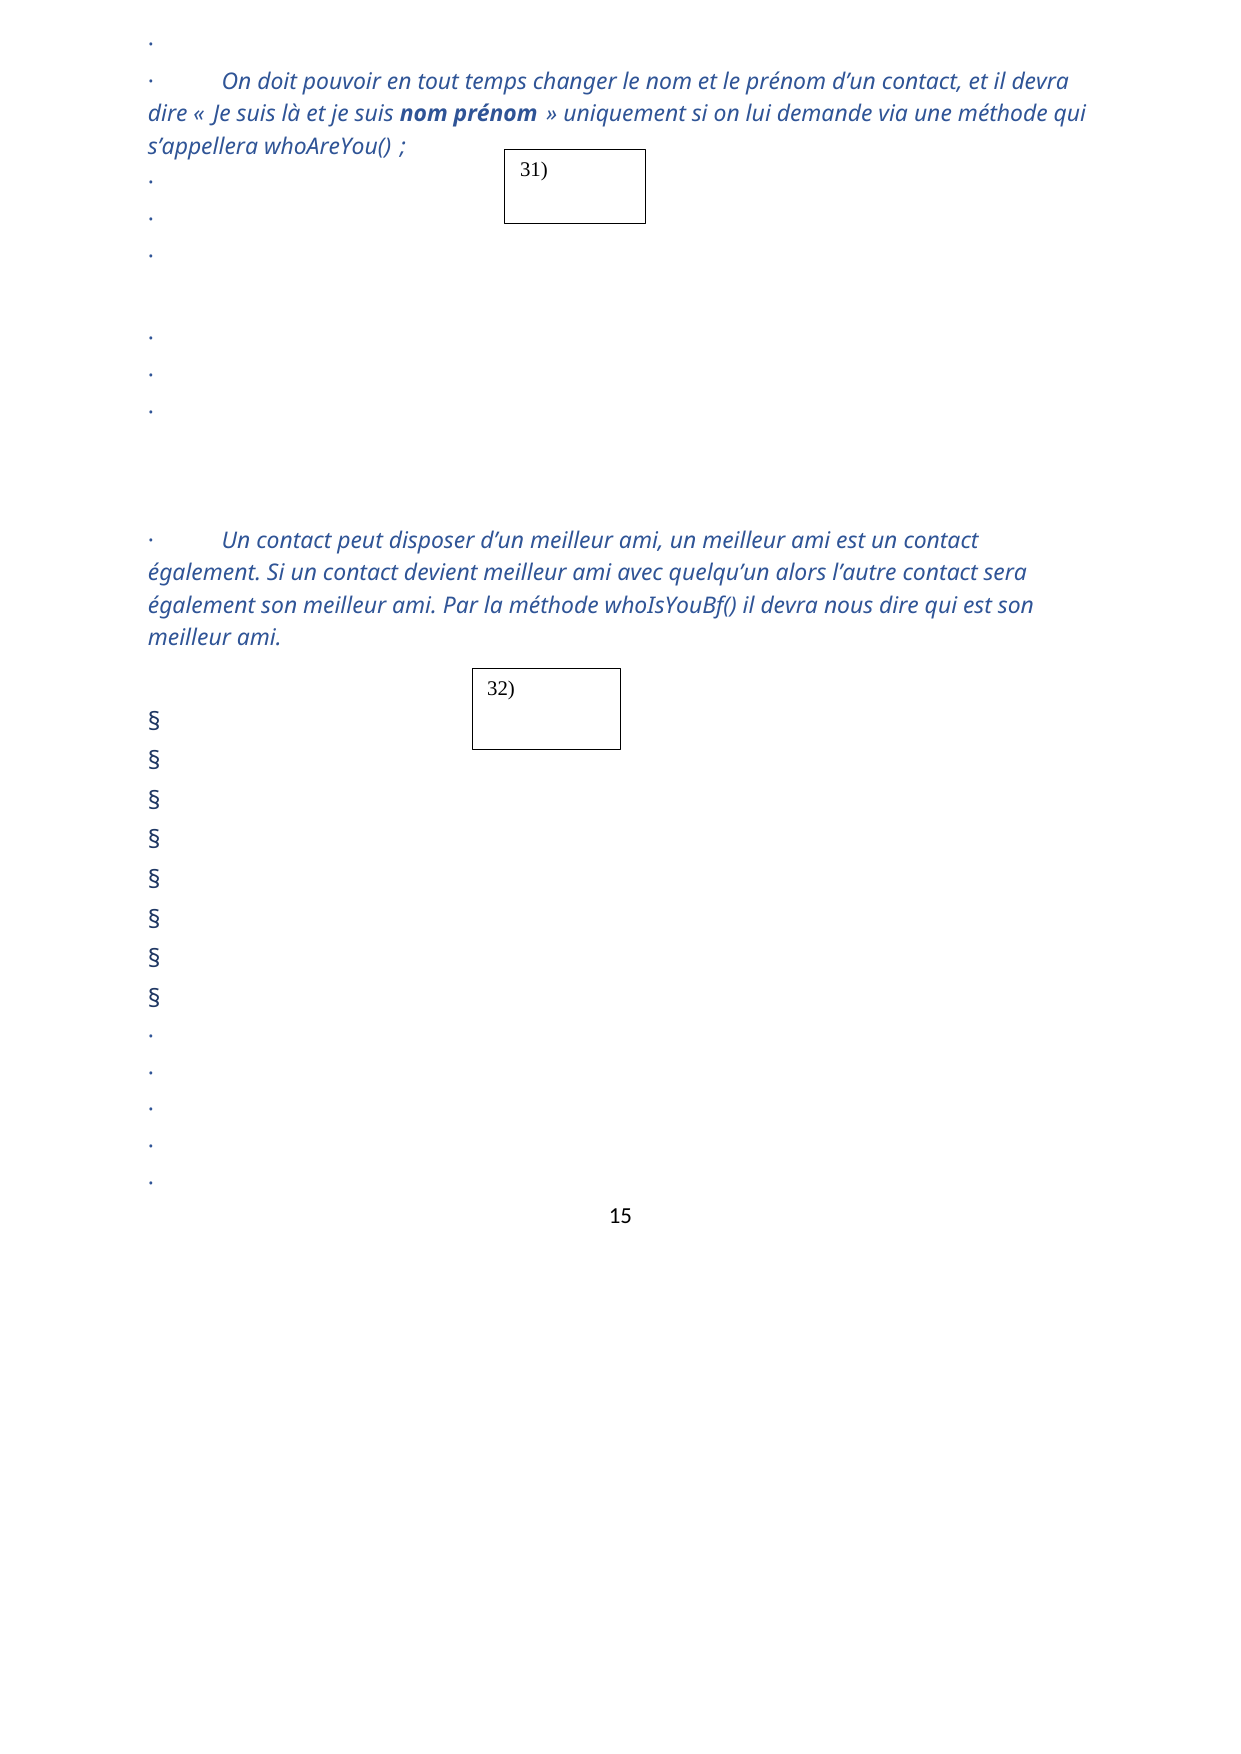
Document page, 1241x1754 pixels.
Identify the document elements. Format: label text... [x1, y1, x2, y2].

list Un contact peut disposer d’un meilleur ami, un meilleur ami est un contact également. Si un contact devient meilleur ami avec quelqu’un alors l’autre contact sera également son meilleur ami. Par la méthode whoIsYouBf() il devra nous dire qui est son meilleur ami. [148, 523, 1093, 652]
list On doit pouvoir en tout temps changer le nom et le prénom d’un contact, et il devra dire « Je suis là et je suis nom prénom » uniquement si on lui demande via une méthode qui s’appellera whoAreYou() ; [148, 65, 1093, 161]
